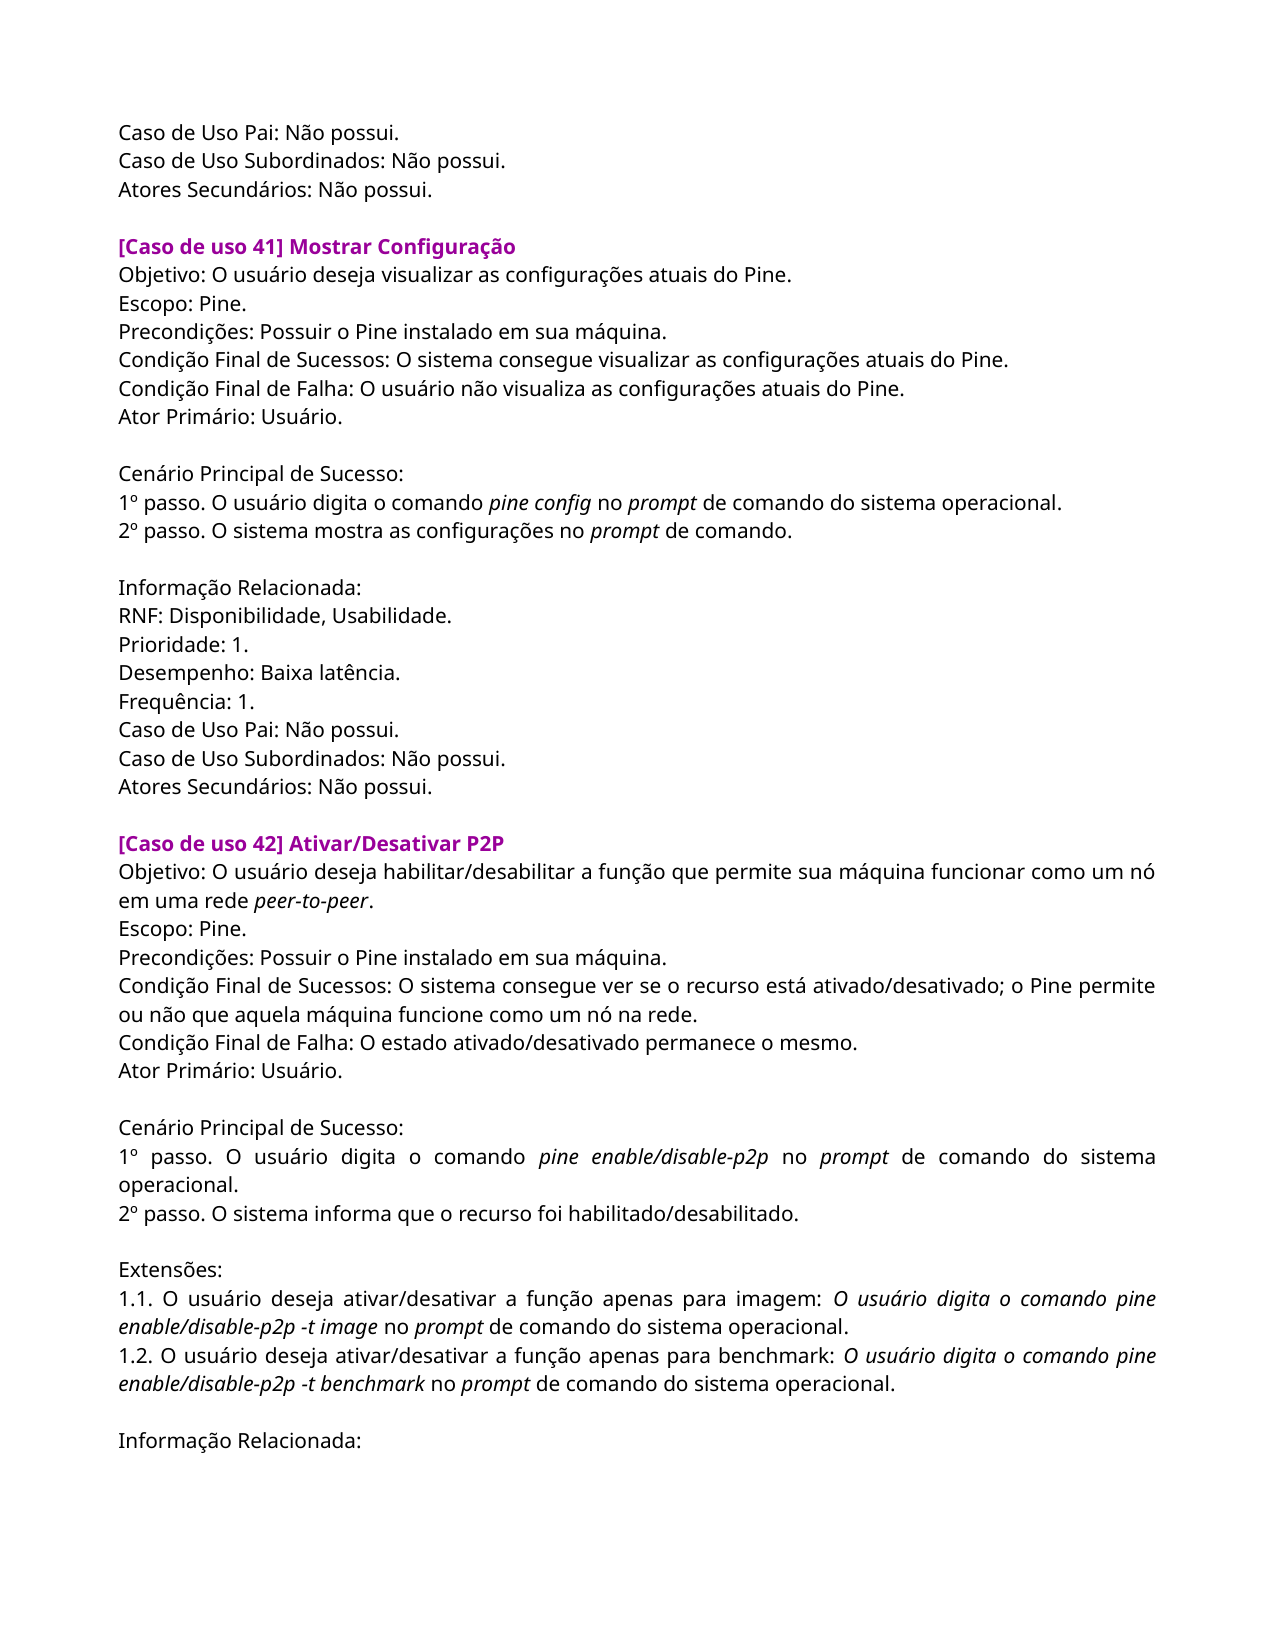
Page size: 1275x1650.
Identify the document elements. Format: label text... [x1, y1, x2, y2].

text Condição Final de Sucessos: O sistema consegue ver se o recurso está ativado/desativado; o Pine permite ou não que aquela máquina funcione como um nó na rede. [118, 971, 1157, 1028]
text Frequência: 1. [118, 687, 1157, 715]
text RNF: Disponibilidade, Usabilidade. [118, 602, 1157, 630]
text Prioridade: 1. [118, 630, 1157, 658]
text Caso de Uso Subordinados: Não possui. [118, 147, 1157, 175]
text 1.1. O usuário deseja ativar/desativar a função apenas para imagem: O usuário digita o comando pine enable/disable-p2p -t image no prompt de comando do sistema operacional. [118, 1284, 1157, 1341]
text Atores Secundários: Não possui. [118, 175, 1157, 203]
text 1.2. O usuário deseja ativar/desativar a função apenas para benchmark: O usuário digita o comando pine enable/disable-p2p -t benchmark no prompt de comando do sistema operacional. [118, 1341, 1157, 1398]
text Condição Final de Sucessos: O sistema consegue visualizar as configurações atuais do Pine. [118, 346, 1157, 374]
text Extensões: [118, 1256, 1157, 1284]
text Precondições: Possuir o Pine instalado em sua máquina. [118, 943, 1157, 971]
text 2º passo. O sistema informa que o recurso foi habilitado/desabilitado. [118, 1199, 1157, 1227]
text Condição Final de Falha: O usuário não visualiza as configurações atuais do Pine. [118, 374, 1157, 402]
text 1º passo. O usuário digita o comando pine enable/disable-p2p no prompt de comando do sistema operacional. [118, 1142, 1157, 1199]
text Escopo: Pine. [118, 289, 1157, 317]
text Caso de Uso Pai: Não possui. [118, 715, 1157, 744]
text Condição Final de Falha: O estado ativado/desativado permanece o mesmo. [118, 1028, 1157, 1057]
text Atores Secundários: Não possui. [118, 772, 1157, 801]
text 1º passo. O usuário digita o comando pine config no prompt de comando do sistema operacional. [118, 488, 1157, 516]
text Cenário Principal de Sucesso: [118, 1113, 1157, 1142]
text Informação Relacionada: [118, 573, 1157, 602]
text Escopo: Pine. [118, 914, 1157, 943]
text Caso de Uso Pai: Não possui. [118, 118, 1157, 147]
text Cenário Principal de Sucesso: [118, 459, 1157, 488]
text Ator Primário: Usuário. [118, 1057, 1157, 1085]
text Ator Primário: Usuário. [118, 402, 1157, 431]
text Precondições: Possuir o Pine instalado em sua máquina. [118, 317, 1157, 346]
text Objetivo: O usuário deseja habilitar/desabilitar a função que permite sua máquina funcionar como um nó em uma rede peer-to-peer. [118, 857, 1157, 914]
text Objetivo: O usuário deseja visualizar as configurações atuais do Pine. [118, 260, 1157, 289]
text [Caso de uso 41] Mostrar Configuração [118, 232, 1157, 260]
text Desempenho: Baixa latência. [118, 658, 1157, 687]
text Informação Relacionada: [118, 1426, 1157, 1455]
text Caso de Uso Subordinados: Não possui. [118, 744, 1157, 772]
text 2º passo. O sistema mostra as configurações no prompt de comando. [118, 516, 1157, 545]
text [Caso de uso 42] Ativar/Desativar P2P [118, 829, 1157, 857]
